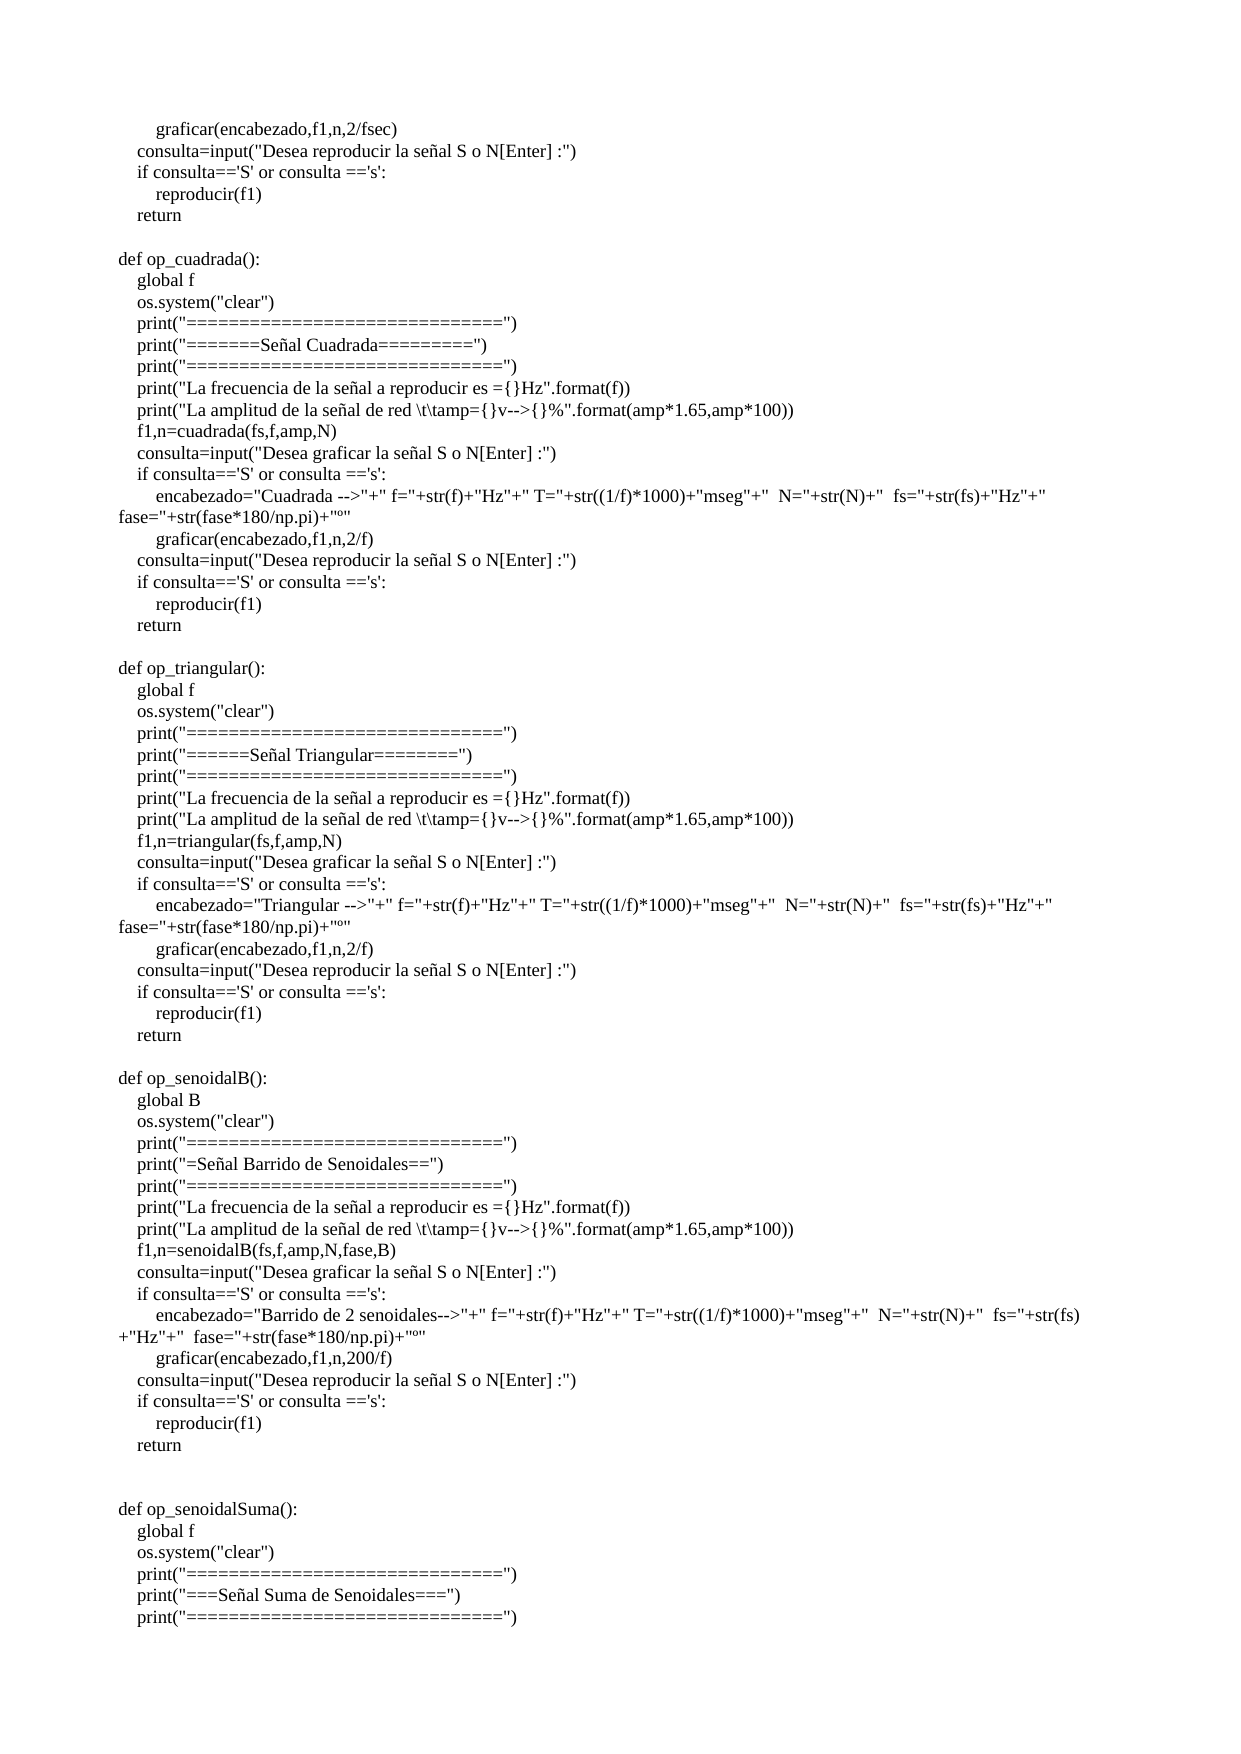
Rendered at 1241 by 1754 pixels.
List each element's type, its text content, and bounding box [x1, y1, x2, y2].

text print("La frecuencia de la señal a reproducir es ={}Hz".format(f)) [118, 377, 1122, 398]
text consulta=input("Desea graficar la señal S o N[Enter] :") [118, 851, 1122, 873]
text if consulta=='S' or consulta =='s': [118, 571, 1122, 592]
text consulta=input("Desea reproducir la señal S o N[Enter] :") [118, 549, 1122, 571]
text def op_senoidalSuma(): [118, 1498, 1122, 1520]
text print("La amplitud de la señal de red \t\tamp={}v-->{}%".format(amp*1.65,amp*100)) [118, 1218, 1122, 1239]
text print("==============================") [118, 355, 1122, 377]
text consulta=input("Desea graficar la señal S o N[Enter] :") [118, 442, 1122, 463]
text reproducir(f1) [118, 592, 1122, 614]
text encabezado="Cuadrada -->"+" f="+str(f)+"Hz"+" T="+str((1/f)*1000)+"mseg"+" N="+str(N)+" fs="+str(fs)+"Hz"+" fase="+str(fase*180/np.pi)+"º" [118, 485, 1122, 528]
text os.system("clear") [118, 700, 1122, 722]
text reproducir(f1) [118, 1002, 1122, 1024]
text os.system("clear") [118, 291, 1122, 312]
text return [118, 614, 1122, 636]
text print("==============================") [118, 765, 1122, 787]
text print("==============================") [118, 1132, 1122, 1153]
text return [118, 1024, 1122, 1045]
text print("==============================") [118, 1606, 1122, 1627]
text print("======Señal Triangular========") [118, 743, 1122, 765]
text def op_senoidalB(): [118, 1067, 1122, 1088]
text if consulta=='S' or consulta =='s': [118, 1282, 1122, 1304]
text reproducir(f1) [118, 183, 1122, 204]
text graficar(encabezado,f1,n,2/fsec) [118, 118, 1122, 140]
text print("La amplitud de la señal de red \t\tamp={}v-->{}%".format(amp*1.65,amp*100)) [118, 398, 1122, 420]
text consulta=input("Desea reproducir la señal S o N[Enter] :") [118, 140, 1122, 161]
text f1,n=triangular(fs,f,amp,N) [118, 830, 1122, 851]
text global f [118, 269, 1122, 291]
text print("=======Señal Cuadrada=========") [118, 334, 1122, 355]
text return [118, 204, 1122, 226]
text os.system("clear") [118, 1541, 1122, 1563]
text global f [118, 1520, 1122, 1541]
text print("La frecuencia de la señal a reproducir es ={}Hz".format(f)) [118, 787, 1122, 808]
text os.system("clear") [118, 1110, 1122, 1132]
text def op_cuadrada(): [118, 247, 1122, 269]
text print("=Señal Barrido de Senoidales==") [118, 1153, 1122, 1175]
text print("La frecuencia de la señal a reproducir es ={}Hz".format(f)) [118, 1196, 1122, 1218]
text graficar(encabezado,f1,n,2/f) [118, 528, 1122, 549]
text def op_triangular(): [118, 657, 1122, 679]
text print("==============================") [118, 312, 1122, 334]
text if consulta=='S' or consulta =='s': [118, 463, 1122, 485]
text if consulta=='S' or consulta =='s': [118, 1390, 1122, 1412]
text consulta=input("Desea reproducir la señal S o N[Enter] :") [118, 1369, 1122, 1390]
text graficar(encabezado,f1,n,2/f) [118, 937, 1122, 959]
text encabezado="Barrido de 2 senoidales-->"+" f="+str(f)+"Hz"+" T="+str((1/f)*1000)+"mseg"+" N="+str(N)+" fs="+str(fs)+"Hz"+" fase="+str(fase*180/np.pi)+"º" [118, 1304, 1122, 1347]
text if consulta=='S' or consulta =='s': [118, 161, 1122, 183]
text graficar(encabezado,f1,n,200/f) [118, 1347, 1122, 1369]
text print("==============================") [118, 722, 1122, 743]
text consulta=input("Desea reproducir la señal S o N[Enter] :") [118, 959, 1122, 981]
text return [118, 1433, 1122, 1455]
text if consulta=='S' or consulta =='s': [118, 873, 1122, 894]
text print("===Señal Suma de Senoidales===") [118, 1584, 1122, 1606]
text print("La amplitud de la señal de red \t\tamp={}v-->{}%".format(amp*1.65,amp*100)) [118, 808, 1122, 830]
text f1,n=cuadrada(fs,f,amp,N) [118, 420, 1122, 442]
text print("==============================") [118, 1563, 1122, 1584]
text print("==============================") [118, 1175, 1122, 1196]
text if consulta=='S' or consulta =='s': [118, 981, 1122, 1002]
text global f [118, 679, 1122, 700]
text f1,n=senoidalB(fs,f,amp,N,fase,B) [118, 1239, 1122, 1261]
text encabezado="Triangular -->"+" f="+str(f)+"Hz"+" T="+str((1/f)*1000)+"mseg"+" N="+str(N)+" fs="+str(fs)+"Hz"+" fase="+str(fase*180/np.pi)+"º" [118, 894, 1122, 937]
text reproducir(f1) [118, 1412, 1122, 1433]
text global B [118, 1088, 1122, 1110]
text consulta=input("Desea graficar la señal S o N[Enter] :") [118, 1261, 1122, 1282]
